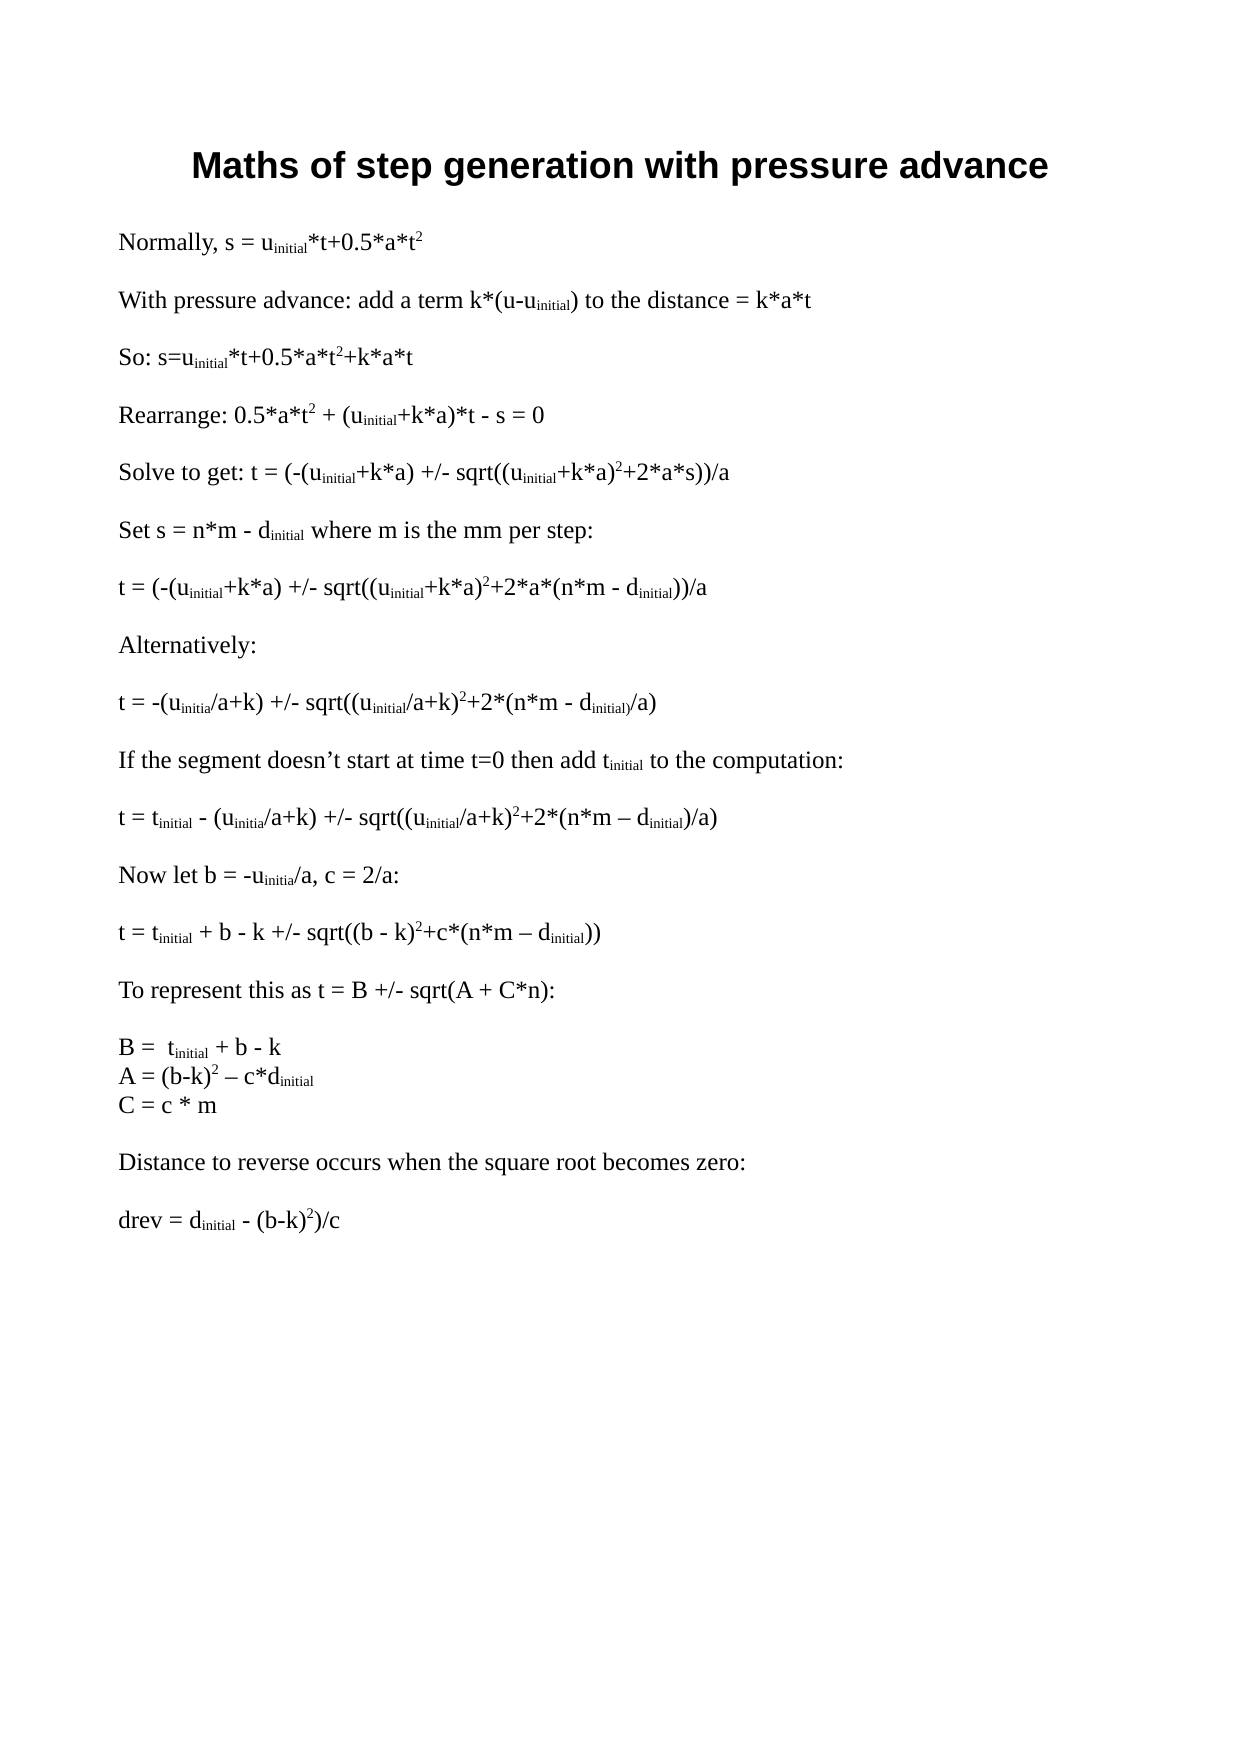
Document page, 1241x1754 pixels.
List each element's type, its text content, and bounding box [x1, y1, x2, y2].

text t = (-(uinitial+k*a) +/- sqrt((uinitial+k*a)2+2*a*(n*m - dinitial))/a [118, 572, 1122, 601]
text Solve to get: t = (-(uinitial+k*a) +/- sqrt((uinitial+k*a)2+2*a*s))/a [118, 457, 1122, 486]
text t = -(uinitia/a+k) +/- sqrt((uinitial/a+k)2+2*(n*m - dinitial)/a) [118, 687, 1122, 716]
text To represent this as t = B +/- sqrt(A + C*n): [118, 975, 1122, 1004]
text Now let b = -uinitia/a, c = 2/a: [118, 860, 1122, 889]
text Alternatively: [118, 630, 1122, 659]
text A = (b-k)2 – c*dinitial [118, 1061, 1122, 1090]
text t = tinitial - (uinitia/a+k) +/- sqrt((uinitial/a+k)2+2*(n*m – dinitial)/a) [118, 802, 1122, 831]
text C = c * m [118, 1090, 1122, 1119]
text Normally, s = uinitial*t+0.5*a*t2 [118, 227, 1122, 256]
text With pressure advance: add a term k*(u-uinitial) to the distance = k*a*t [118, 285, 1122, 314]
text t = tinitial + b - k +/- sqrt((b - k)2+c*(n*m – dinitial)) [118, 917, 1122, 946]
text drev = dinitial - (b-k)2)/c [118, 1205, 1122, 1234]
title Maths of step generation with pressure advance [118, 143, 1122, 186]
text If the segment doesn’t start at time t=0 then add tinitial to the computation: [118, 745, 1122, 774]
text Rearrange: 0.5*a*t2 + (uinitial+k*a)*t - s = 0 [118, 400, 1122, 429]
text Distance to reverse occurs when the square root becomes zero: [118, 1147, 1122, 1176]
text So: s=uinitial*t+0.5*a*t2+k*a*t [118, 342, 1122, 371]
text B = tinitial + b - k [118, 1032, 1122, 1061]
text Set s = n*m - dinitial where m is the mm per step: [118, 515, 1122, 544]
